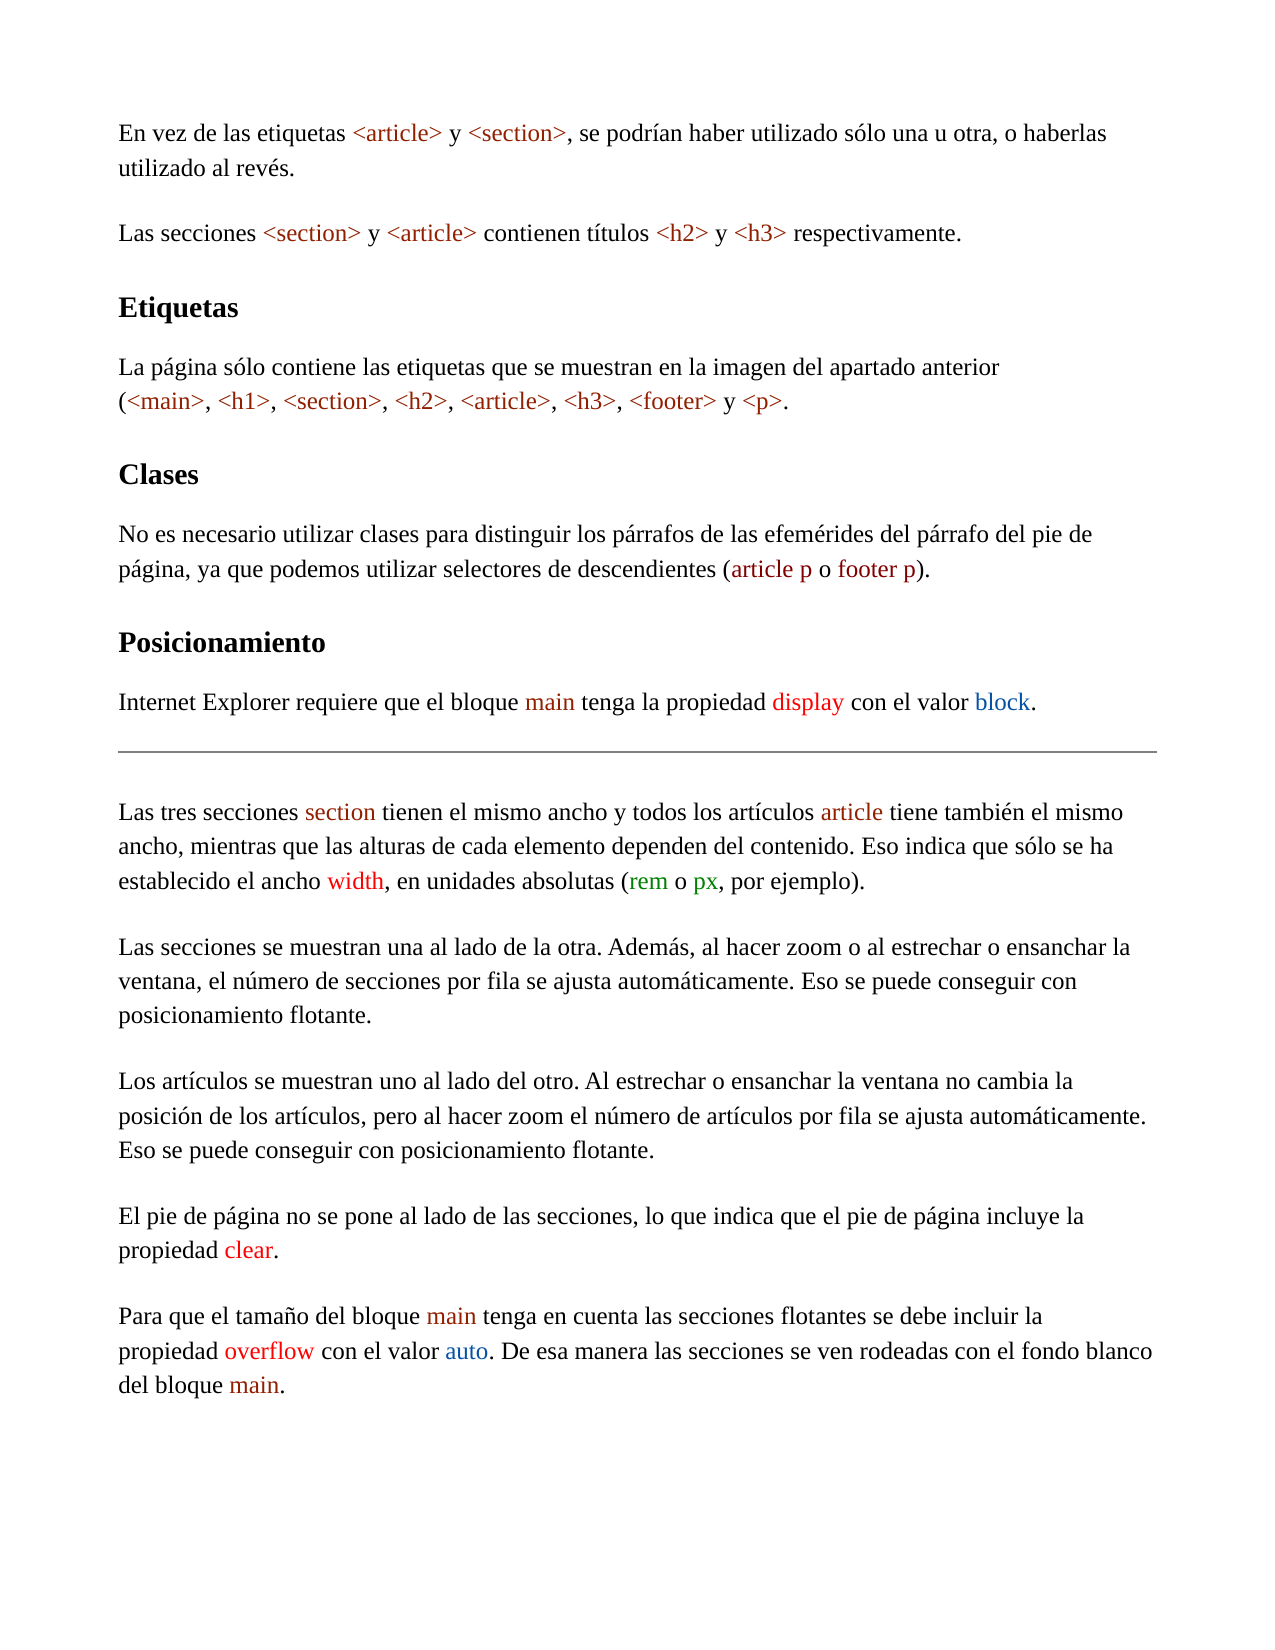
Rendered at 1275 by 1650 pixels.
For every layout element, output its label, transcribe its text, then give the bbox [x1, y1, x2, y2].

subtitle Etiquetas [118, 289, 1157, 323]
text En vez de las etiquetas <article> y <section>, se podrían haber utilizado sólo una u otra, o haberlas utilizado al revés. [118, 118, 1157, 181]
text Los artículos se muestran uno al lado del otro. Al estrechar o ensanchar la ventana no cambia la posición de los artículos, pero al hacer zoom el número de artículos por fila se ajusta automáticamente. Eso se puede conseguir con posicionamiento flotante. [118, 1066, 1157, 1164]
subtitle Posicionamiento [118, 625, 1157, 659]
text El pie de página no se pone al lado de las secciones, lo que indica que el pie de página incluye la propiedad clear. [118, 1201, 1157, 1264]
text Para que el tamaño del bloque main tenga en cuenta las secciones flotantes se debe incluir la propiedad overflow con el valor auto. De esa manera las secciones se ven rodeadas con el fondo blanco del bloque main. [118, 1301, 1157, 1399]
text Las secciones se muestran una al lado de la otra. Además, al hacer zoom o al estrechar o ensanchar la ventana, el número de secciones por fila se ajusta automáticamente. Eso se puede conseguir con posicionamiento flotante. [118, 932, 1157, 1029]
text No es necesario utilizar clases para distinguir los párrafos de las efemérides del párrafo del pie de página, ya que podemos utilizar selectores de descendientes (article p o footer p). [118, 519, 1157, 582]
subtitle Clases [118, 457, 1157, 491]
text Las secciones <section> y <article> contienen títulos <h2> y <h3> respectivamente. [118, 218, 1157, 247]
text Internet Explorer requiere que el bloque main tenga la propiedad display con el valor block. [118, 687, 1157, 716]
text Las tres secciones section tienen el mismo ancho y todos los artículos article tiene también el mismo ancho, mientras que las alturas de cada elemento dependen del contenido. Eso indica que sólo se ha establecido el ancho width, en unidades absolutas (rem o px, por ejemplo). [118, 797, 1157, 895]
text La página sólo contiene las etiquetas que se muestran en la imagen del apartado anterior (<main>, <h1>, <section>, <h2>, <article>, <h3>, <footer> y <p>. [118, 352, 1157, 415]
